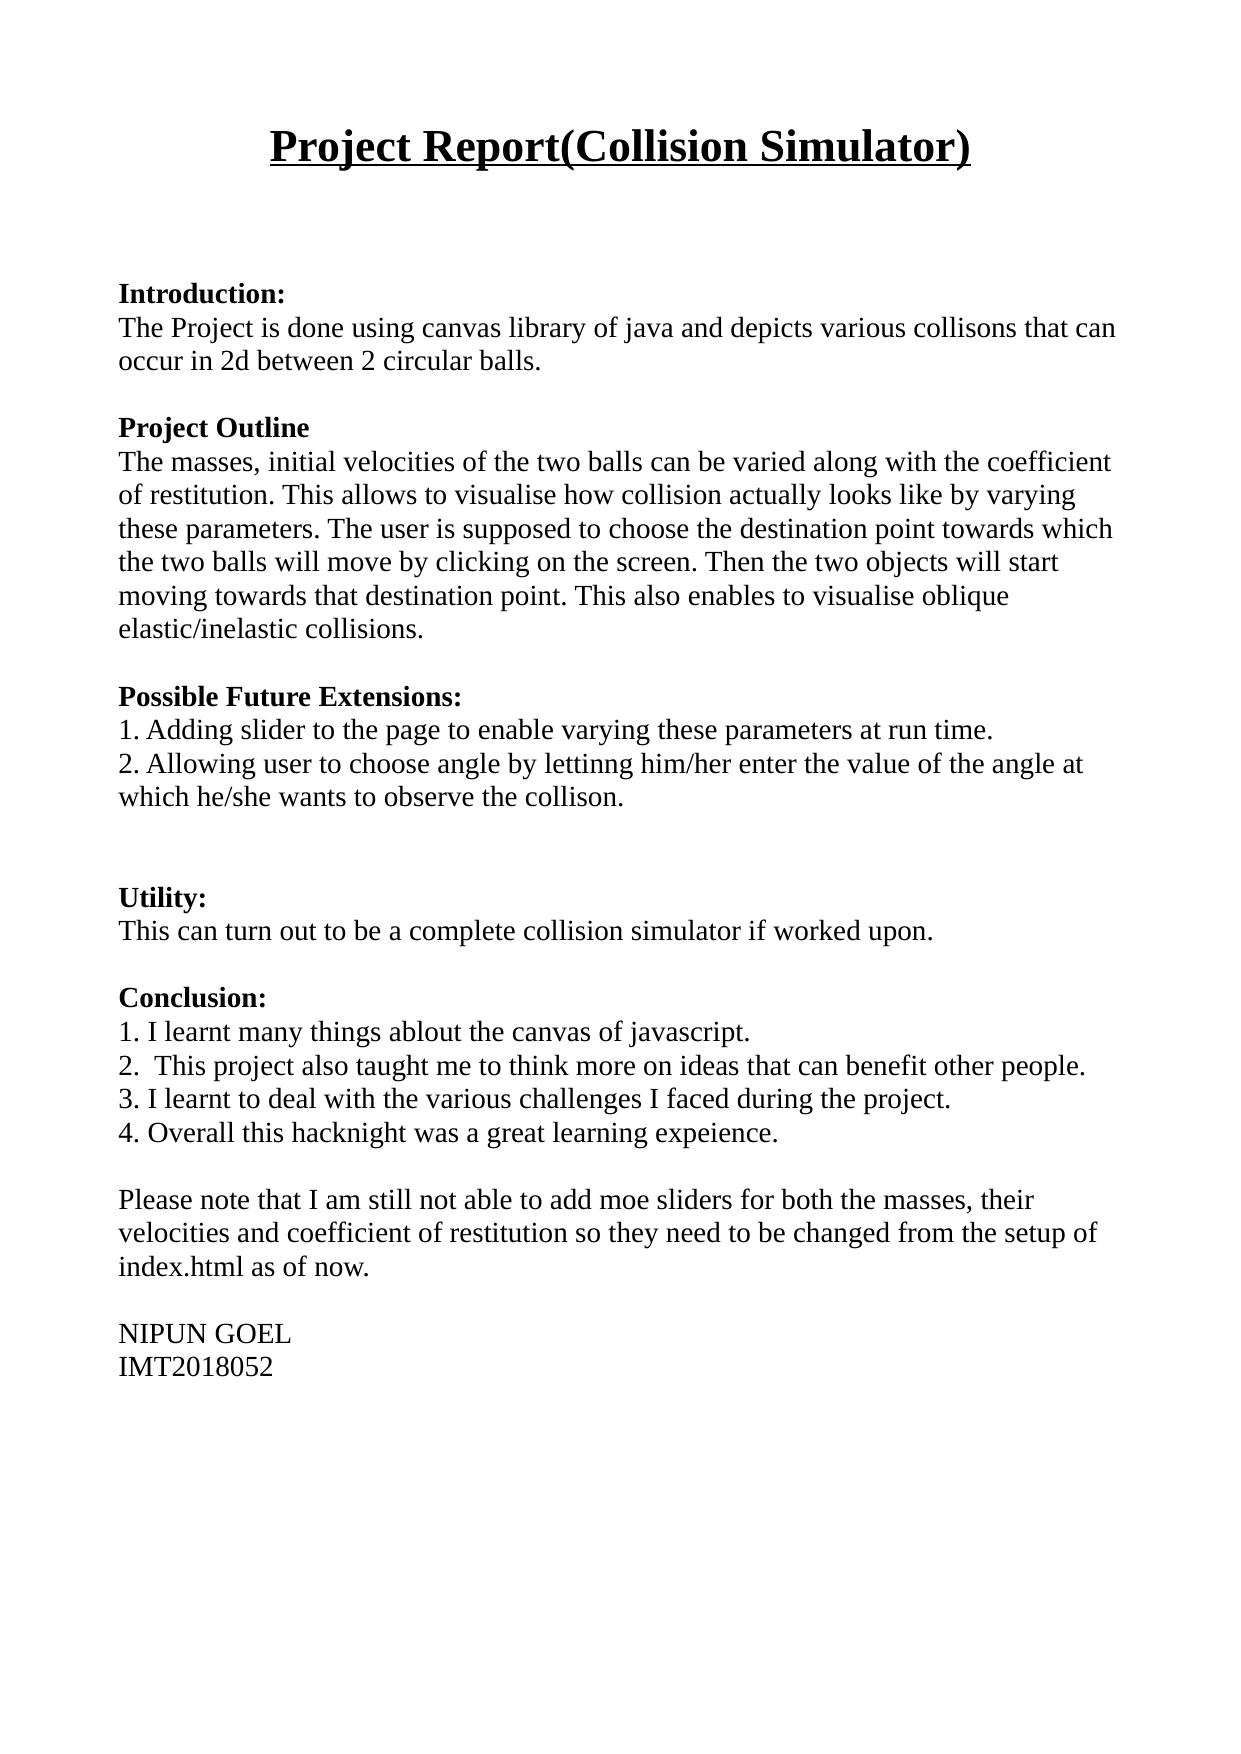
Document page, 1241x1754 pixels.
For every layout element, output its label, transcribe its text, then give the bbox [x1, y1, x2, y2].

text Please note that I am still not able to add moe sliders for both the masses, their velocities and coefficient of restitution so they need to be changed from the setup of index.html as of now. [118, 1182, 1122, 1282]
text Project Report(Collision Simulator) [118, 118, 1122, 171]
text 4. Overall this hacknight was a great learning expeience. [118, 1115, 1122, 1148]
text 2. Allowing user to choose angle by lettinng him/her enter the value of the angle at which he/she wants to observe the collison. [118, 746, 1122, 813]
text Project Outline [118, 410, 1122, 444]
text This can turn out to be a complete collision simulator if worked upon. [118, 913, 1122, 947]
text 2. This project also taught me to think more on ideas that can benefit other people. [118, 1048, 1122, 1081]
text 3. I learnt to deal with the various challenges I faced during the project. [118, 1081, 1122, 1115]
text Conclusion: [118, 981, 1122, 1014]
text NIPUN GOEL IMT2018052 [118, 1316, 1122, 1383]
text The Project is done using canvas library of java and depicts various collisons that can occur in 2d between 2 circular balls. [118, 310, 1122, 377]
text The masses, initial velocities of the two balls can be varied along with the coefficient of restitution. This allows to visualise how collision actually looks like by varying these parameters. The user is supposed to choose the destination point towards which the two balls will move by clicking on the screen. Then the two objects will start moving towards that destination point. This also enables to visualise oblique elastic/inelastic collisions. [118, 444, 1122, 645]
text Utility: [118, 880, 1122, 913]
text Possible Future Extensions: [118, 679, 1122, 712]
text 1. Adding slider to the page to enable varying these parameters at run time. [118, 712, 1122, 746]
text Introduction: [118, 276, 1122, 310]
text 1. I learnt many things ablout the canvas of javascript. [118, 1014, 1122, 1048]
